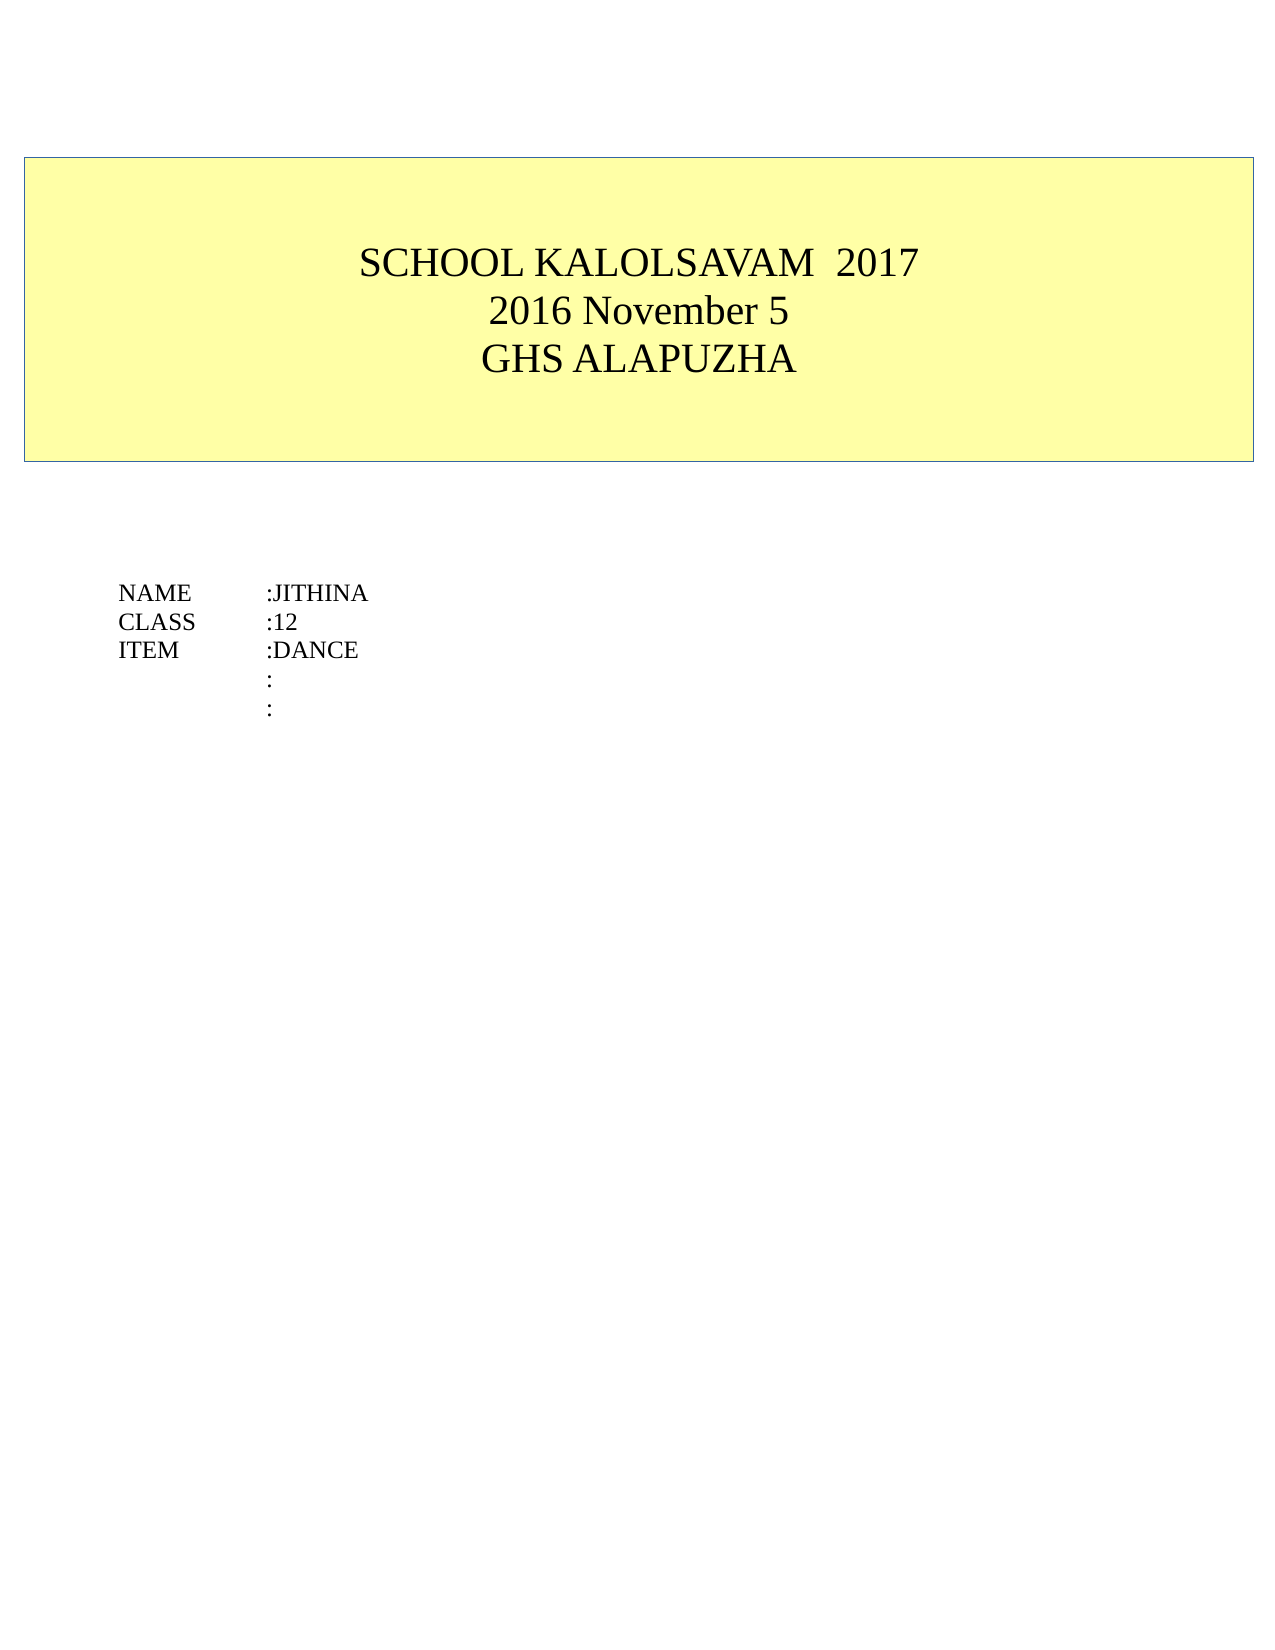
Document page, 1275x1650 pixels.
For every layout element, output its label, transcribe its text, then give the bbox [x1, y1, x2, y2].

text CLASS :12 [118, 607, 1157, 636]
text : [118, 693, 1157, 722]
text ITEM :DANCE [118, 636, 1157, 664]
text NAME :JITHINA [118, 578, 1157, 607]
text : [118, 664, 1157, 693]
